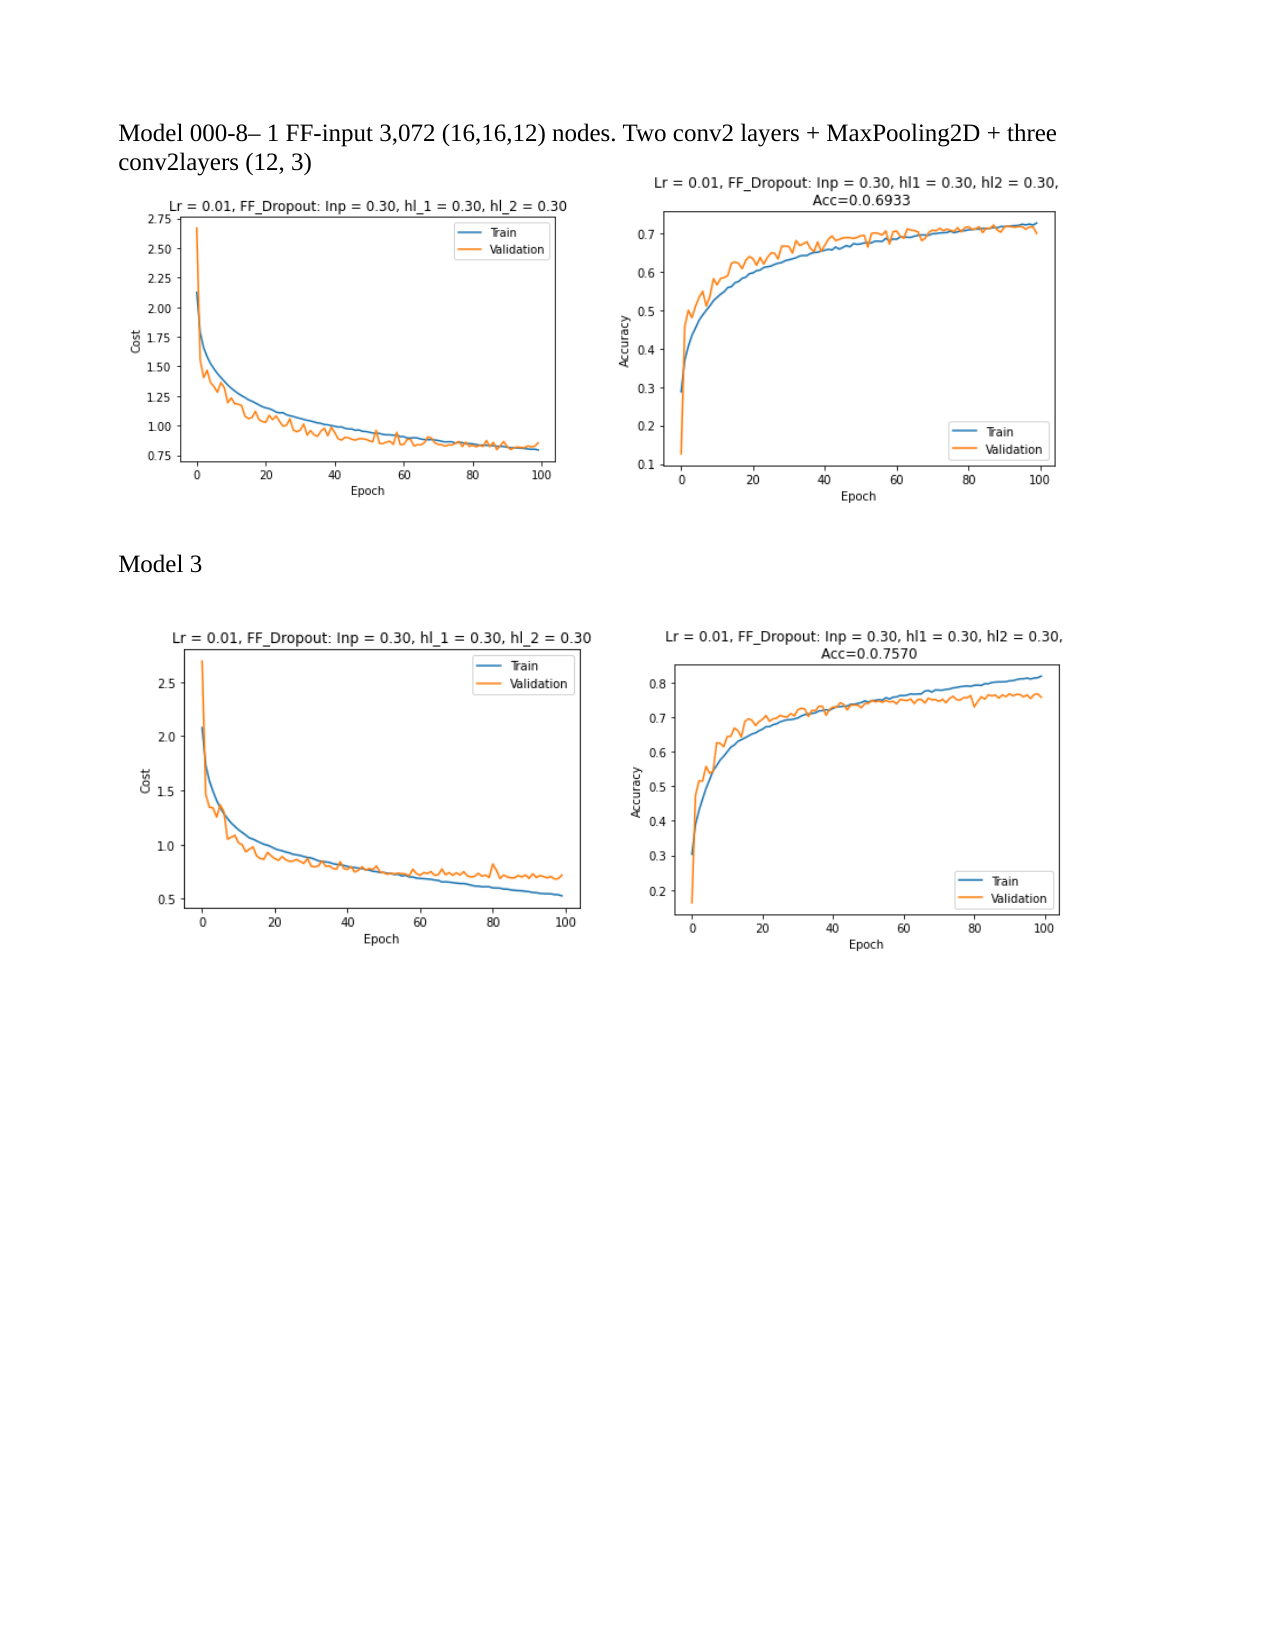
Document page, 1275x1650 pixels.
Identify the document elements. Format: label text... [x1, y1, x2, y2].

picture [612, 168, 1071, 510]
picture [132, 624, 600, 953]
text Model 000-8– 1 FF-input 3,072 (16,16,12) nodes. Two conv2 layers + MaxPooling2D + three conv2layers (12, 3) [118, 118, 1157, 176]
text Model 3 [118, 549, 1157, 578]
picture [625, 622, 1075, 958]
picture [123, 192, 574, 504]
